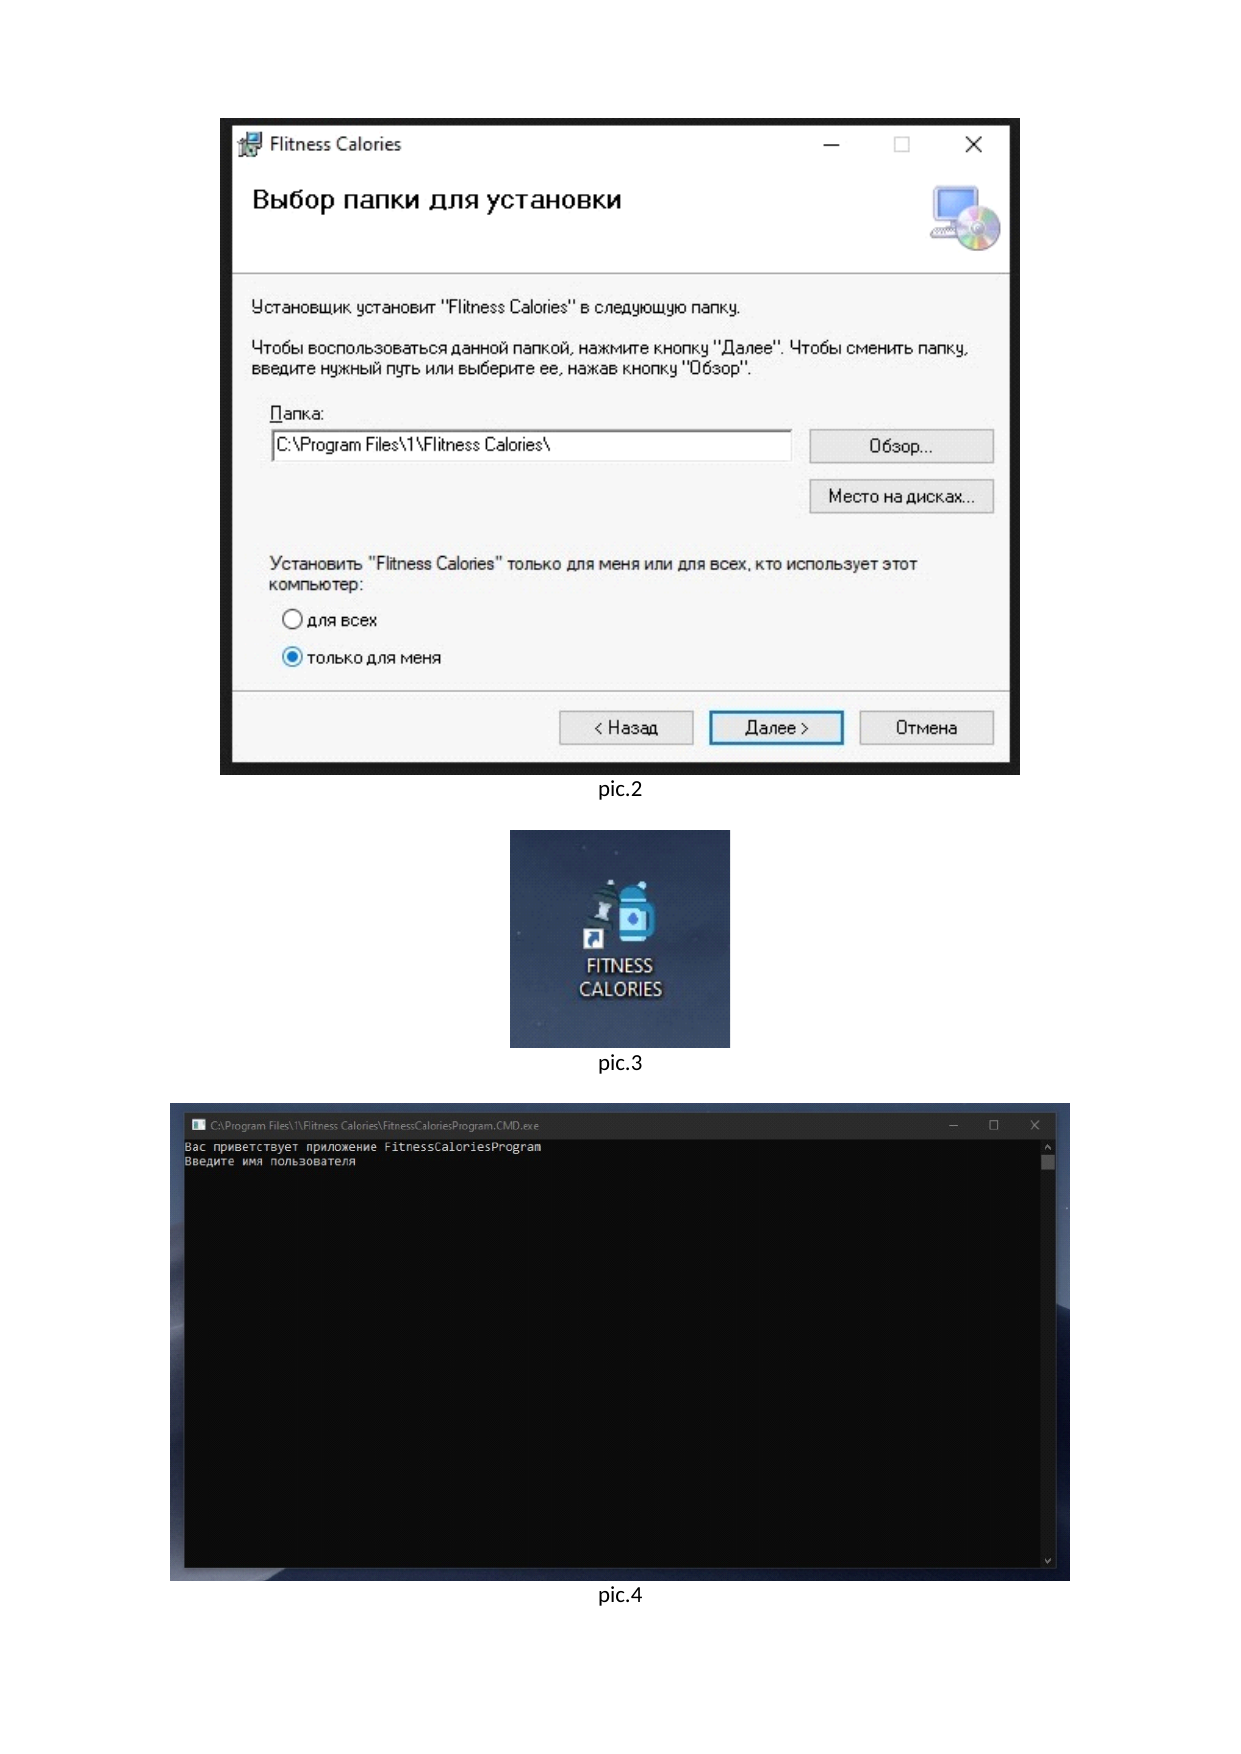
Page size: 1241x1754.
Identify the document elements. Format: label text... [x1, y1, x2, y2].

text pic.3 [118, 1048, 1122, 1076]
text pic.4 [118, 1580, 1122, 1608]
text pic.2 [118, 774, 1122, 802]
